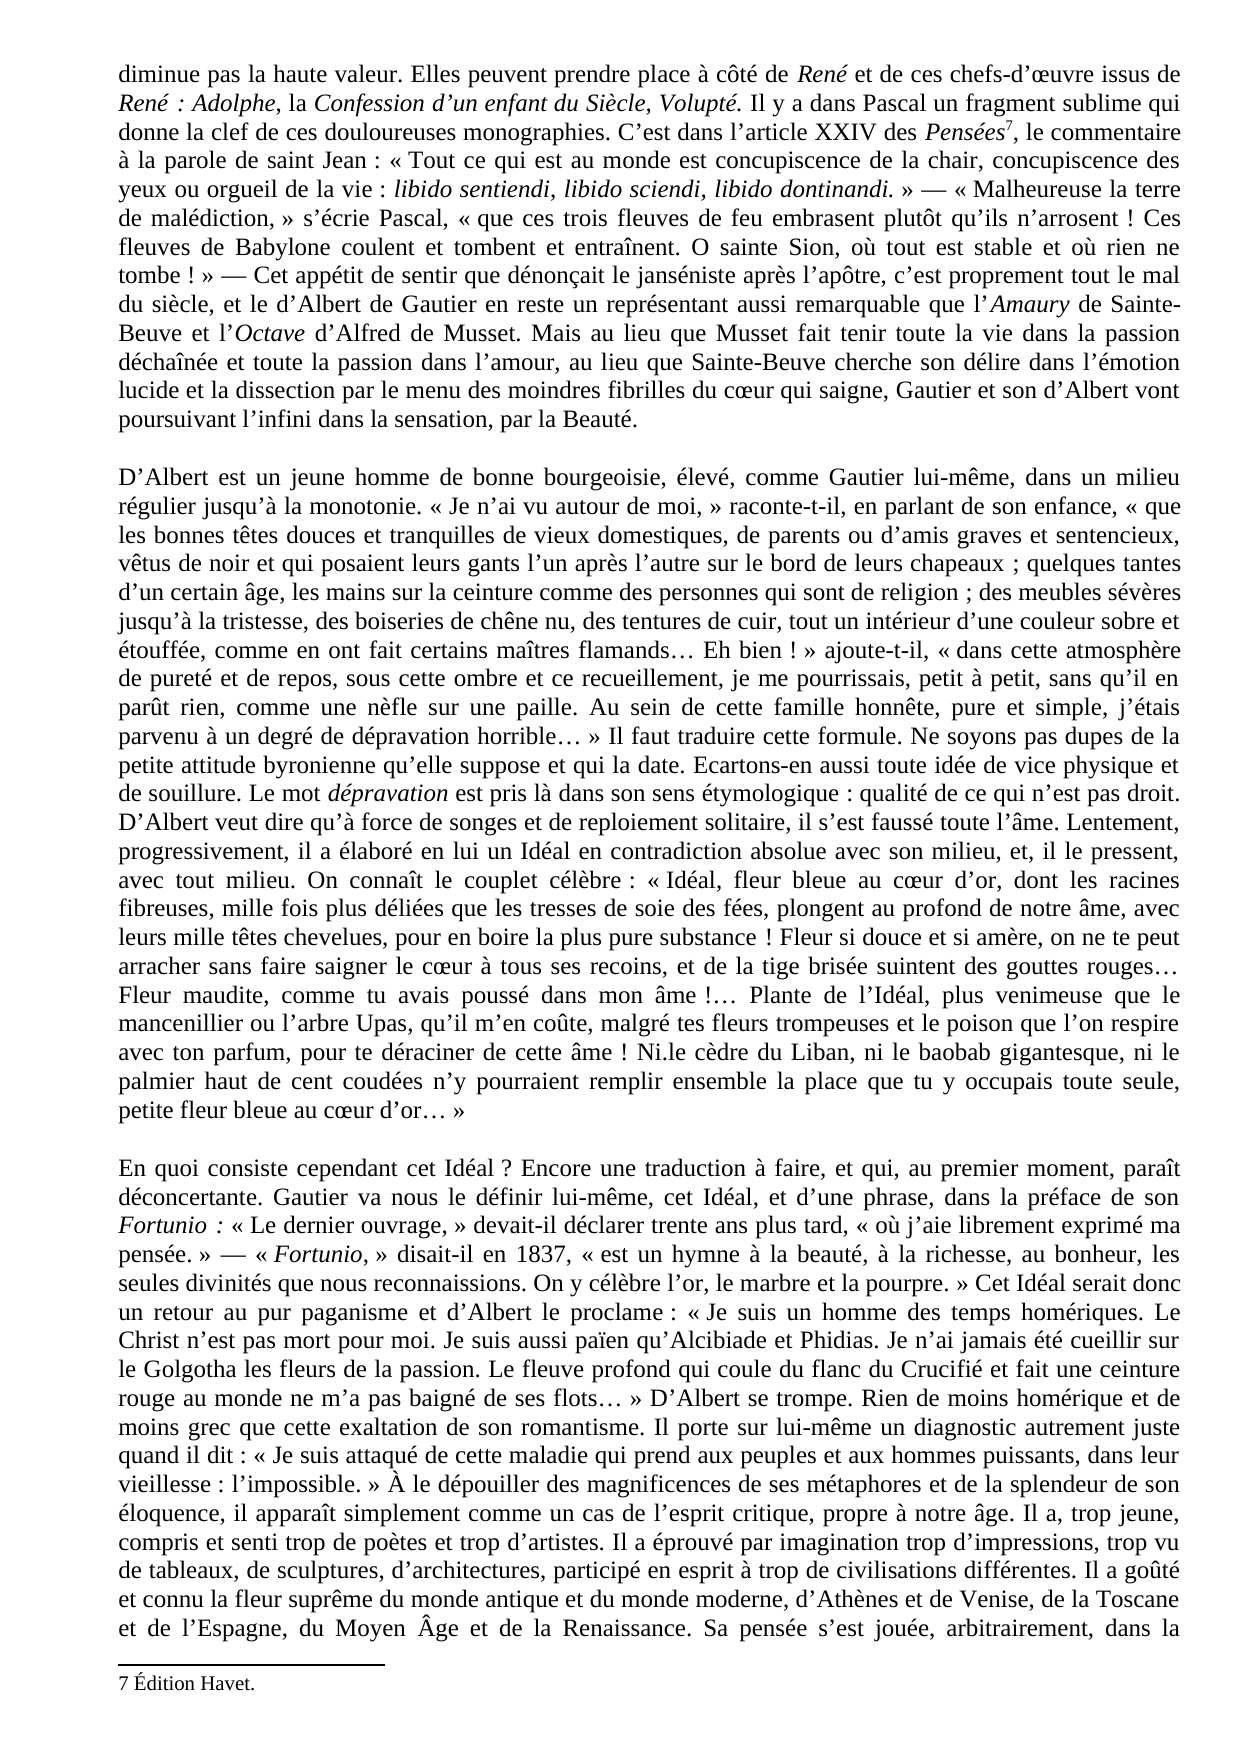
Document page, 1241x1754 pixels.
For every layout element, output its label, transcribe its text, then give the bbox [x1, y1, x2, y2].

text Édition Havet. [118, 1671, 1181, 1695]
text diminue pas la haute valeur. Elles peuvent prendre place à côté de René et de ces chefs-d’œuvre issus de René : Adolphe, la Confession d’un enfant du Siècle, Volupté. Il y a dans Pascal un fragment sublime qui donne la clef de ces douloureuses monographies. C’est dans l’article XXIV des Pensées, le commentaire à la parole de saint Jean : « Tout ce qui est au monde est concupiscence de la chair, concupiscence des yeux ou orgueil de la vie : libido sentiendi, libido sciendi, libido dontinandi. » — « Malheureuse la terre de malédiction, » s’écrie Pascal, « que ces trois fleuves de feu embrasent plutôt qu’ils n’arrosent ! Ces fleuves de Babylone coulent et tombent et entraînent. O sainte Sion, où tout est stable et où rien ne tombe ! » — Cet appétit de sentir que dénonçait le janséniste après l’apôtre, c’est proprement tout le mal du siècle, et le d’Albert de Gautier en reste un représentant aussi remarquable que l’Amaury de Sainte-Beuve et l’Octave d’Alfred de Musset. Mais au lieu que Musset fait tenir toute la vie dans la passion déchaînée et toute la passion dans l’amour, au lieu que Sainte-Beuve cherche son délire dans l’émotion lucide et la dissection par le menu des moindres fibrilles du cœur qui saigne, Gautier et son d’Albert vont poursuivant l’infini dans la sensation, par la Beauté. [118, 59, 1181, 433]
text En quoi consiste cependant cet Idéal ? Encore une traduction à faire, et qui, au premier moment, paraît déconcertante. Gautier va nous le définir lui-même, cet Idéal, et d’une phrase, dans la préface de son Fortunio : « Le dernier ouvrage, » devait-il déclarer trente ans plus tard, « où j’aie librement exprimé ma pensée. » — « Fortunio, » disait-il en 1837, « est un hymne à la beauté, à la richesse, au bonheur, les seules divinités que nous reconnaissions. On y célèbre l’or, le marbre et la pourpre. » Cet Idéal serait donc un retour au pur paganisme et d’Albert le proclame : « Je suis un homme des temps homériques. Le Christ n’est pas mort pour moi. Je suis aussi païen qu’Alcibiade et Phidias. Je n’ai jamais été cueillir sur le Golgotha les fleurs de la passion. Le fleuve profond qui coule du flanc du Crucifié et fait une ceinture rouge au monde ne m’a pas baigné de ses flots… » D’Albert se trompe. Rien de moins homérique et de moins grec que cette exaltation de son romantisme. Il porte sur lui-même un diagnostic autrement juste quand il dit : « Je suis attaqué de cette maladie qui prend aux peuples et aux hommes puissants, dans leur vieillesse : l’impossible. » À le dépouiller des magnificences de ses métaphores et de la splendeur de son éloquence, il apparaît simplement comme un cas de l’esprit critique, propre à notre âge. Il a, trop jeune, compris et senti trop de poètes et trop d’artistes. Il a éprouvé par imagination trop d’impressions, trop vu de tableaux, de sculptures, d’architectures, participé en esprit à trop de civilisations différentes. Il a goûté et connu la fleur suprême du monde antique et du monde moderne, d’Athènes et de Venise, de la Toscane et de l’Espagne, du Moyen Âge et de la Renaissance. Sa pensée s’est jouée, arbitrairement, dans la [118, 1153, 1181, 1642]
text D’Albert est un jeune homme de bonne bourgeoisie, élevé, comme Gautier lui-même, dans un milieu régulier jusqu’à la monotonie. « Je n’ai vu autour de moi, » raconte-t-il, en parlant de son enfance, « que les bonnes têtes douces et tranquilles de vieux domestiques, de parents ou d’amis graves et sentencieux, vêtus de noir et qui posaient leurs gants l’un après l’autre sur le bord de leurs chapeaux ; quelques tantes d’un certain âge, les mains sur la ceinture comme des personnes qui sont de religion ; des meubles sévères jusqu’à la tristesse, des boiseries de chêne nu, des tentures de cuir, tout un intérieur d’une couleur sobre et étouffée, comme en ont fait certains maîtres flamands… Eh bien ! » ajoute-t-il, « dans cette atmosphère de pureté et de repos, sous cette ombre et ce recueillement, je me pourrissais, petit à petit, sans qu’il en parût rien, comme une nèfle sur une paille. Au sein de cette famille honnête, pure et simple, j’étais parvenu à un degré de dépravation horrible… » Il faut traduire cette formule. Ne soyons pas dupes de la petite attitude byronienne qu’elle suppose et qui la date. Ecartons-en aussi toute idée de vice physique et de souillure. Le mot dépravation est pris là dans son sens étymologique : qualité de ce qui n’est pas droit. D’Albert veut dire qu’à force de songes et de reploiement solitaire, il s’est faussé toute l’âme. Lentement, progressivement, il a élaboré en lui un Idéal en contradiction absolue avec son milieu, et, il le pressent, avec tout milieu. On connaît le couplet célèbre : « Idéal, fleur bleue au cœur d’or, dont les racines fibreuses, mille fois plus déliées que les tresses de soie des fées, plongent au profond de notre âme, avec leurs mille têtes chevelues, pour en boire la plus pure substance ! Fleur si douce et si amère, on ne te peut arracher sans faire saigner le cœur à tous ses recoins, et de la tige brisée suintent des gouttes rouges… Fleur maudite, comme tu avais poussé dans mon âme !… Plante de l’Idéal, plus venimeuse que le mancenillier ou l’arbre Upas, qu’il m’en coûte, malgré tes fleurs trompeuses et le poison que l’on respire avec ton parfum, pour te déraciner de cette âme ! Ni.le cèdre du Liban, ni le baobab gigantesque, ni le palmier haut de cent coudées n’y pourraient remplir ensemble la place que tu y occupais toute seule, petite fleur bleue au cœur d’or… » [118, 462, 1181, 1123]
